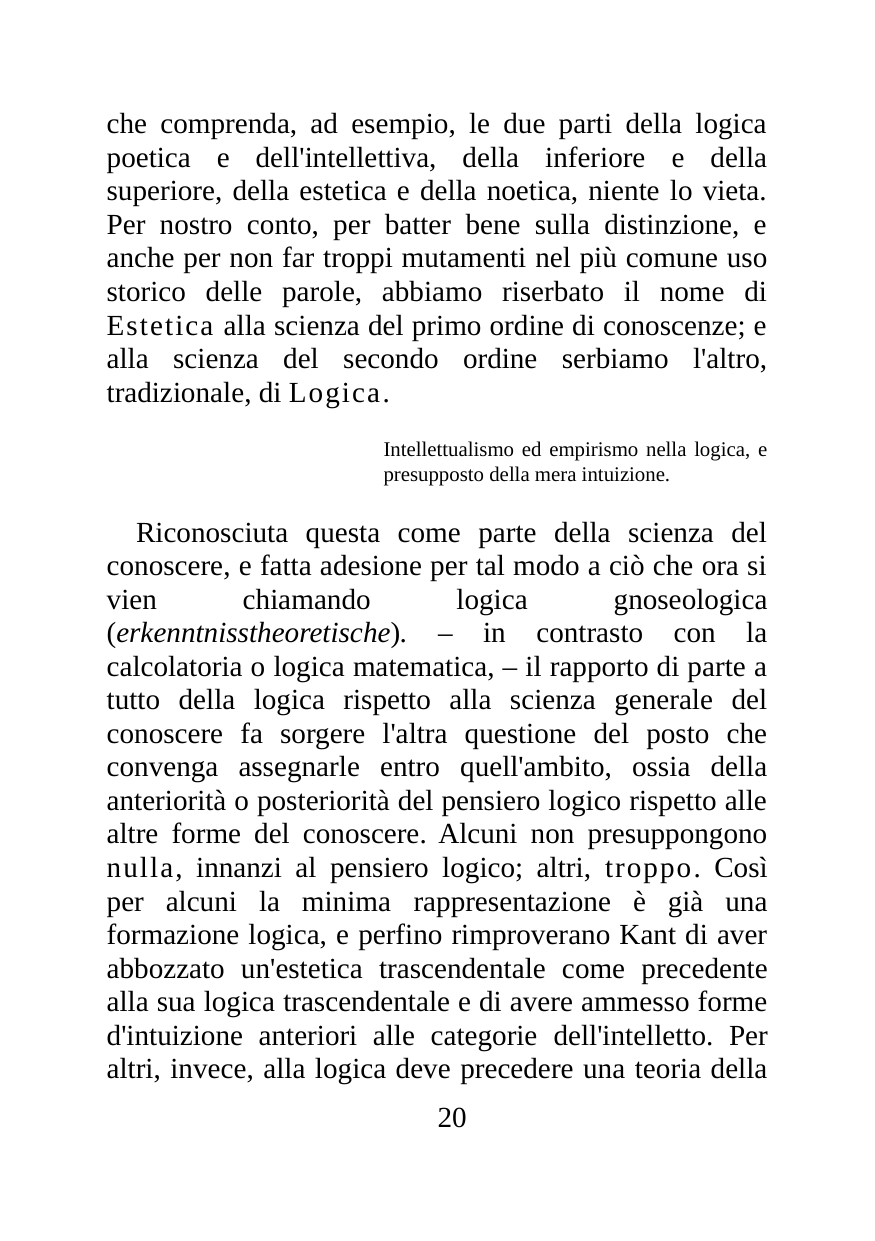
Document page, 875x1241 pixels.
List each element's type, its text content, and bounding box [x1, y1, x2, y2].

text Intellettualismo ed empirismo nella logica, e presupposto della mera intuizione. [383, 437, 768, 486]
text che comprenda, ad esempio, le due parti della logica poetica e dell'intellettiva, della inferiore e della superiore, della estetica e della noetica, niente lo vieta. Per nostro conto, per batter bene sulla distinzione, e anche per non far troppi mutamenti nel più comune uso storico delle parole, abbiamo riserbato il nome di Estetica alla scienza del primo ordine di conoscenze; e alla scienza del secondo ordine serbiamo l'altro, tradizionale, di Logica. [106, 106, 768, 408]
text Riconosciuta questa come parte della scienza del conoscere, e fatta adesione per tal modo a ciò che ora si vien chiamando logica gnoseologica (erkenntnisstheoretische). ‒ in contrasto con la calcolatoria o logica matematica, ‒ il rapporto di parte a tutto della logica rispetto alla scienza generale del conoscere fa sorgere l'altra questione del posto che convenga assegnarle entro quell'ambito, ossia della anteriorità o posteriorità del pensiero logico rispetto alle altre forme del conoscere. Alcuni non presuppongono nulla, innanzi al pensiero logico; altri, troppo. Così per alcuni la minima rappresentazione è già una formazione logica, e perfino rimproverano Kant di aver abbozzato un'estetica trascendentale come precedente alla sua logica trascendentale e di avere ammesso forme d'intuizione anteriori alle categorie dell'intelletto. Per altri, invece, alla logica deve precedere una teoria della [106, 515, 768, 1085]
